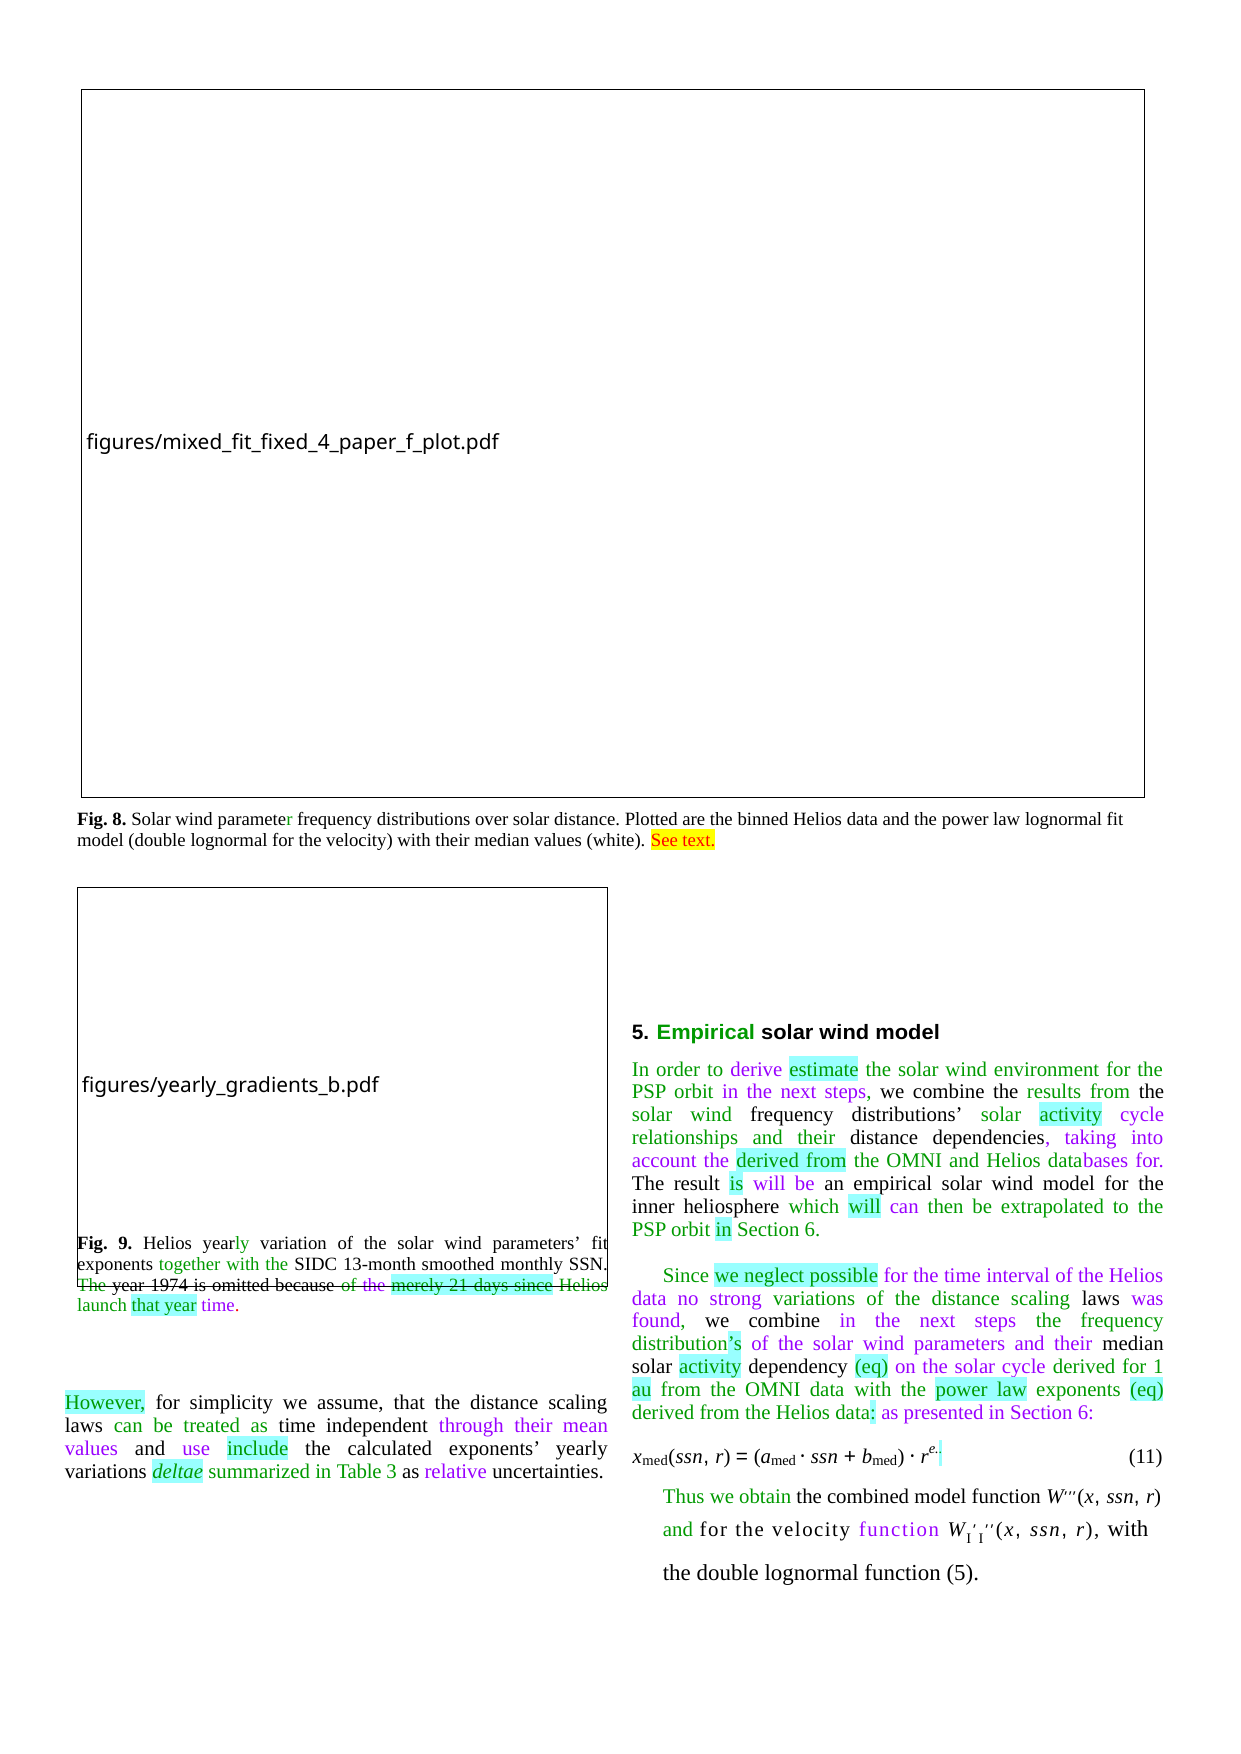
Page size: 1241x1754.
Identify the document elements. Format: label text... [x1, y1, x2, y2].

text Since we neglect possible for the time interval of the Helios data no strong variations of the distance scaling laws was found, we combine in the next steps the frequency distribution’s of the solar wind parameters and their median solar activity dependency (eq) on the solar cycle derived for 1 au from the OMNI data with the power law exponents (eq) derived from the Helios data: as presented in Section 6: [632, 1264, 1164, 1424]
subtitle Empirical solar wind model [632, 1020, 1176, 1044]
text Fig. 9. Helios yearly variation of the solar wind parameters’ fit exponents together with the SIDC 13-month smoothed monthly SSN. The year 1974 is omitted because of the merely 21 days since Helios launch that year time. [78, 1233, 607, 1286]
text In order to derive estimate the solar wind environment for the PSP orbit in the next steps, we combine the results from the solar wind frequency distributions’ solar activity cycle relationships and their distance dependencies, taking into account the derived from the OMNI and Helios databases for. The result is will be an empirical solar wind model for the inner heliosphere which will can then be extrapolated to the PSP orbit in Section 6. [632, 1058, 1164, 1241]
text xmed(ssn, r) = (amed · ssn + bmed) · re.. (11) Thus we obtain the combined model function W,,,(x, ssn, r) and for the velocity function WI,I,,(x, ssn, r), with the double lognormal function (5). [632, 1431, 1164, 1585]
text However, for simplicity we assume, that the distance scaling laws can be treated as time independent through their mean values and use include the calculated exponents’ yearly variations deltae summarized in Table 3 as relative uncertainties. [64, 1391, 608, 1483]
text Fig. 9. Helios yearly variation of the solar wind parameters’ fit exponents together with the SIDC 13-month smoothed monthly SSN. The year 1974 is omitted because of the merely 21 days since Helios launch that year time. [77, 1287, 608, 1316]
text Fig. 8. Solar wind parameter frequency distributions over solar distance. Plotted are the binned Helios data and the power law lognormal fit model (double lognormal for the velocity) with their median values (white). See text. [77, 808, 1176, 850]
text figures/mixed_fit_fixed_4_paper_f_plot.pdf [86, 427, 1144, 456]
text figures/yearly_gradients_b.pdf [82, 1070, 608, 1098]
